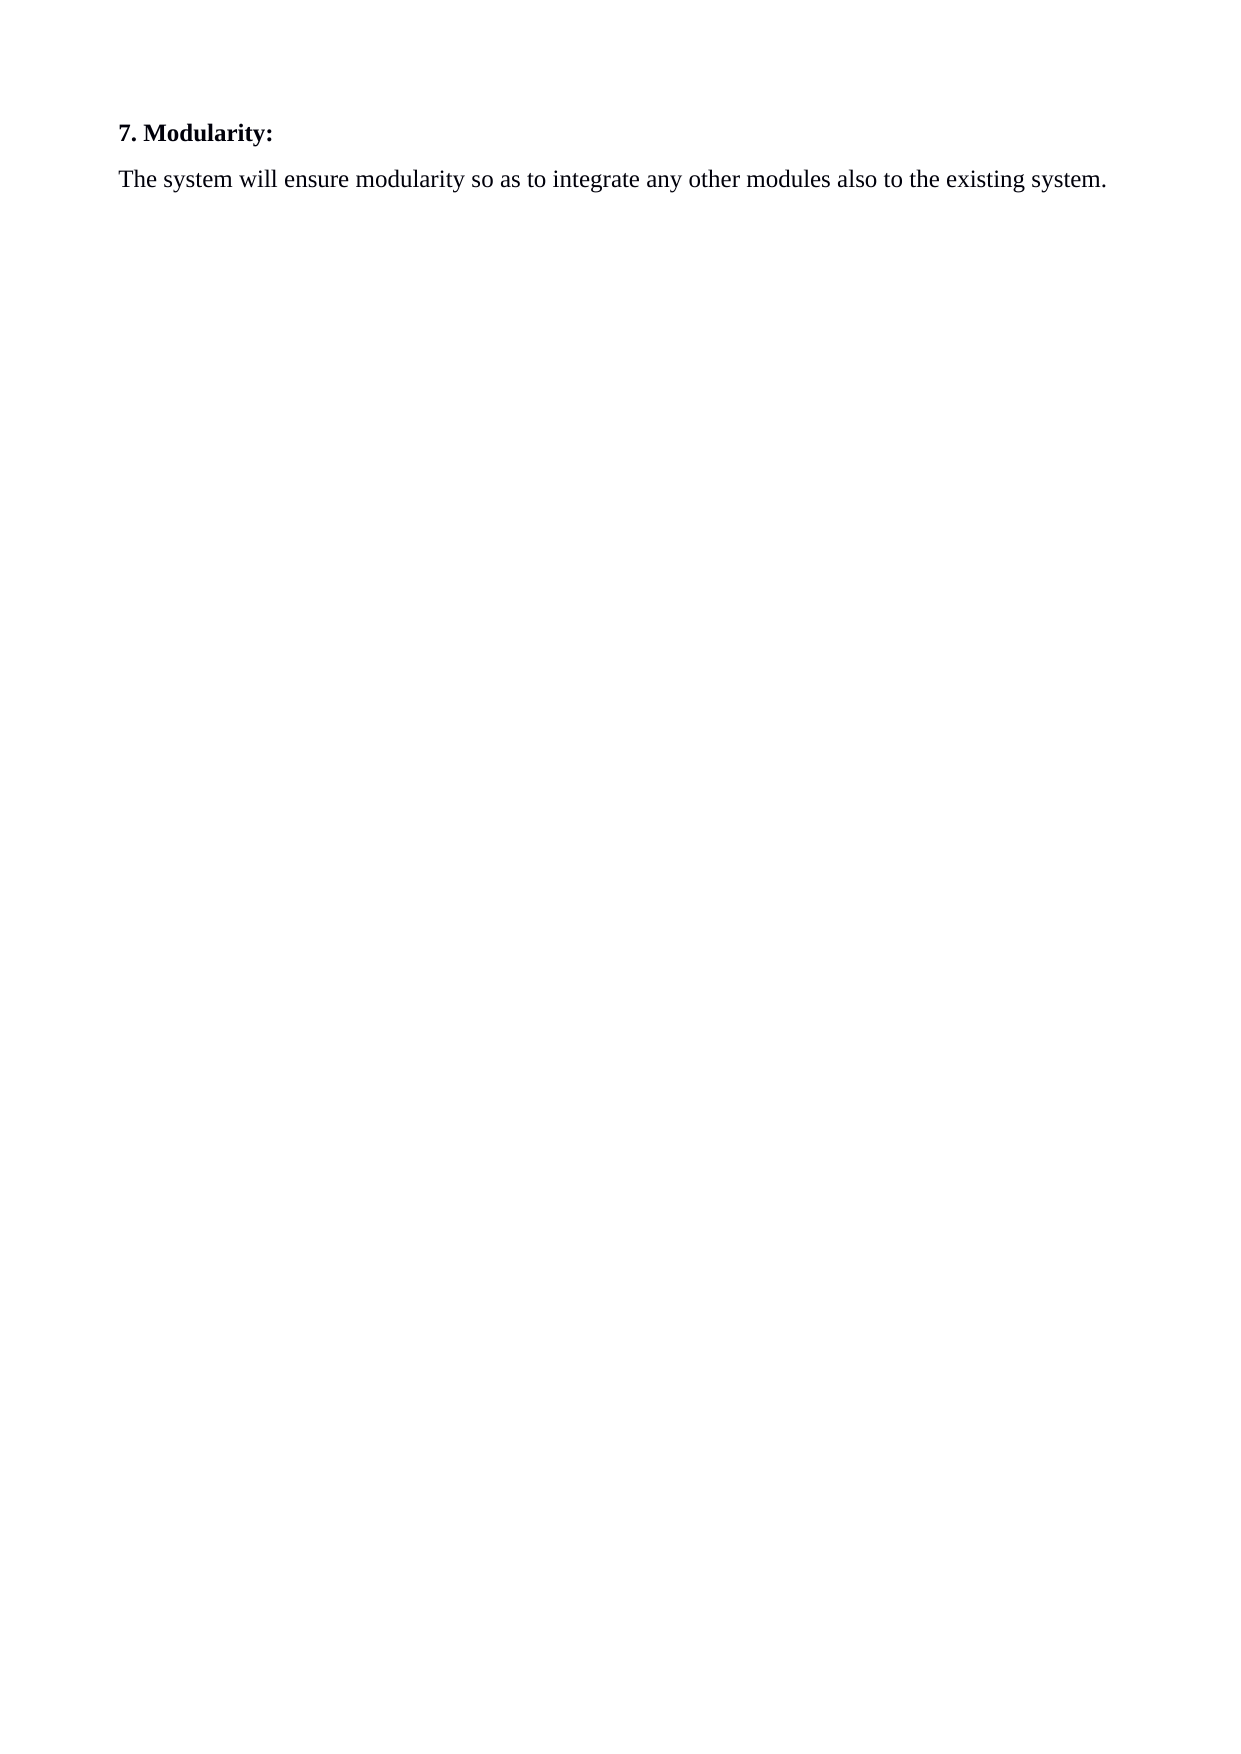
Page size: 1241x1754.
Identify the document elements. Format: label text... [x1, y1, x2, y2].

text 7. Modularity: [118, 118, 1122, 147]
text The system will ensure modularity so as to integrate any other modules also to the existing system. [118, 164, 1122, 192]
